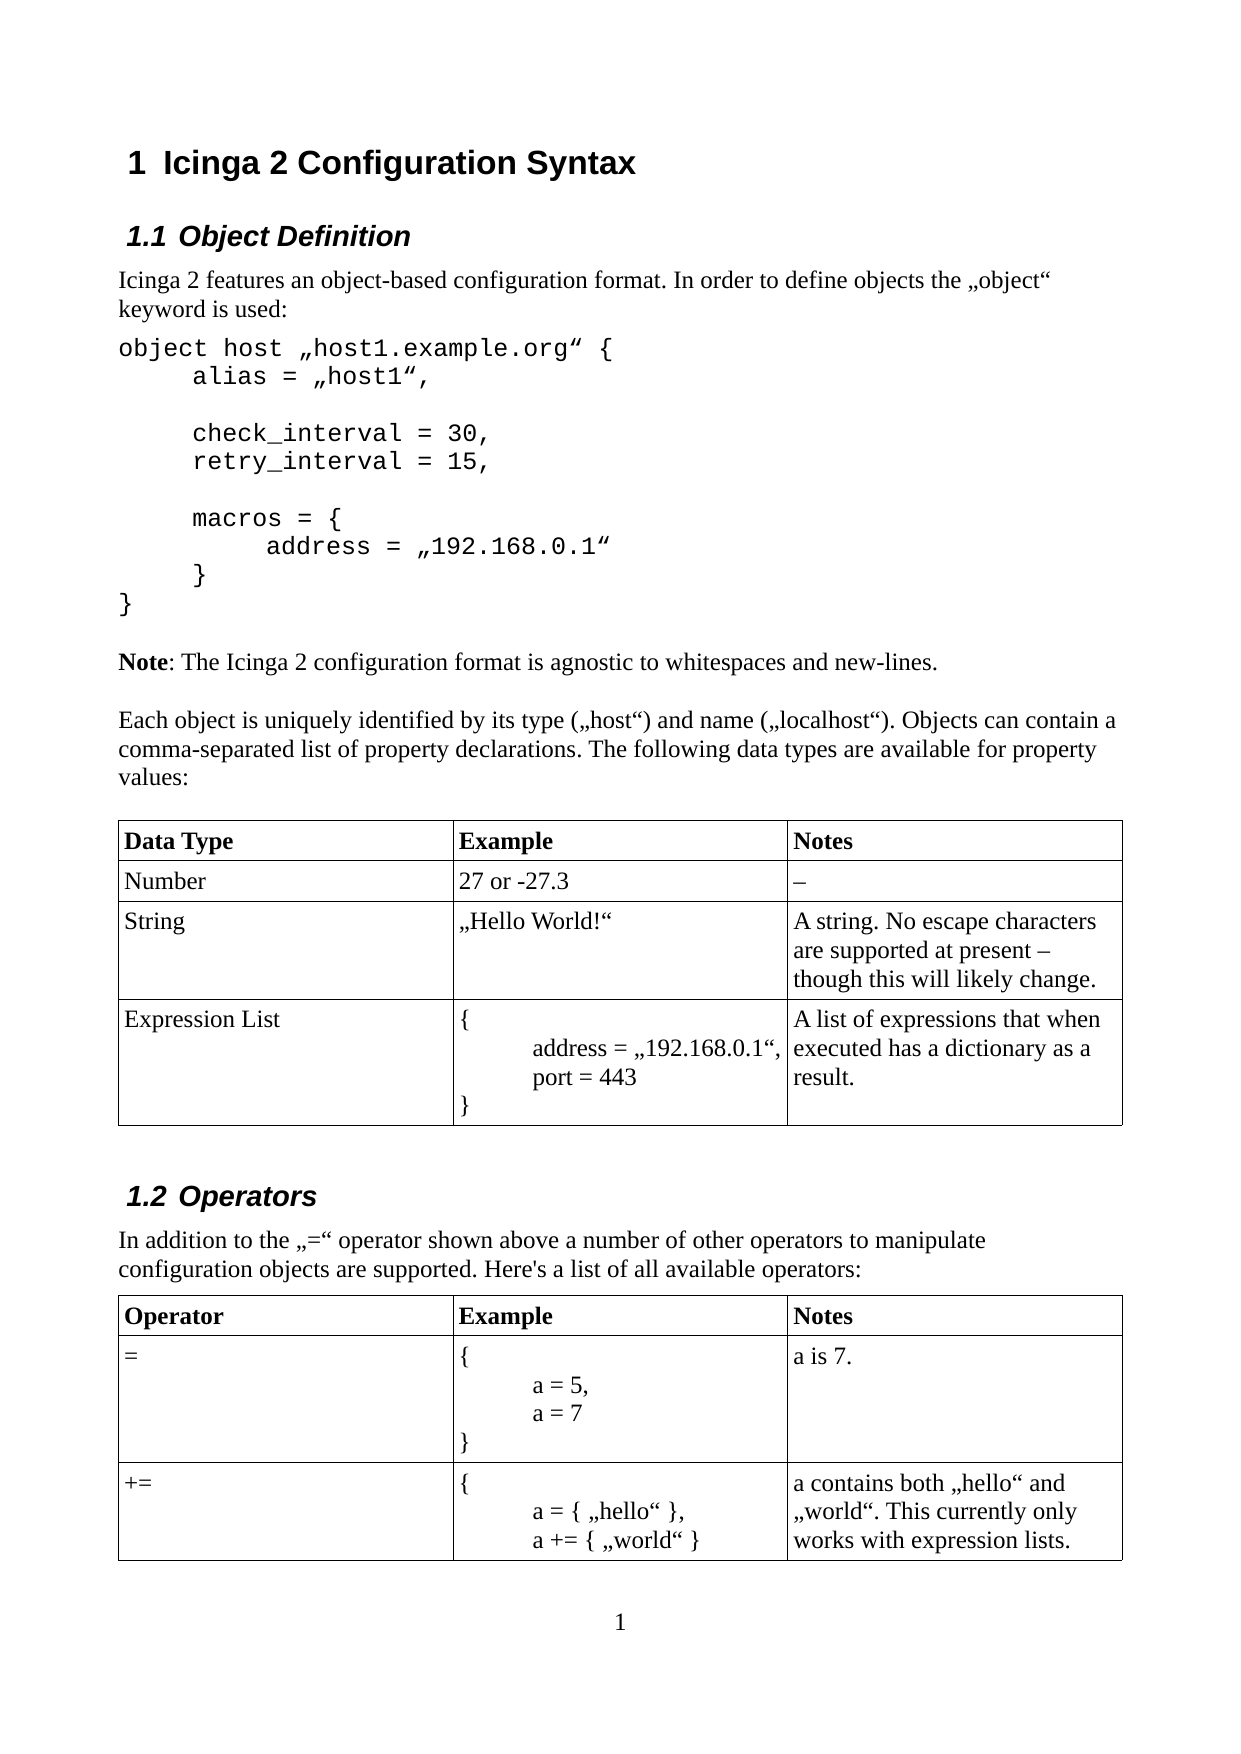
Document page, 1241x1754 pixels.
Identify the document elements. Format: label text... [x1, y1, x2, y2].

table_header Example [454, 821, 787, 860]
table_cell Expression List [119, 1000, 453, 1125]
subtitle Object Definition [118, 219, 1122, 253]
table_cell A list of expressions that when executed has a dictionary as a result. [788, 1000, 1122, 1125]
table_header Notes [788, 1296, 1122, 1335]
text object host „host1.example.org“ { [118, 335, 1122, 364]
subtitle Operators [118, 1179, 1122, 1212]
table_cell String [119, 902, 453, 998]
table_cell – [788, 861, 1122, 901]
table_cell Number [119, 861, 453, 901]
text } [118, 590, 1122, 619]
text check_interval = 30, [118, 420, 1122, 449]
table_cell += [119, 1463, 453, 1559]
text In addition to the „=“ operator shown above a number of other operators to manipulate configuration objects are supported. Here's a list of all available operators: [118, 1225, 1122, 1282]
text Each object is uniquely identified by its type („host“) and name („localhost“). Objects can contain a comma-separated list of property declarations. The following data types are available for property values: [118, 705, 1122, 791]
table_cell = [119, 1336, 453, 1462]
subtitle Icinga 2 Configuration Syntax [118, 143, 1122, 182]
table_cell a contains both „hello“ and „world“. This currently only works with expression lists. [788, 1463, 1122, 1559]
table_header Operator [119, 1296, 453, 1335]
text address = „192.168.0.1“ [118, 534, 1122, 562]
text } [118, 562, 1122, 590]
table_cell „Hello World!“ [454, 902, 787, 998]
table_cell 27 or -27.3 [454, 861, 787, 901]
table_header Data Type [119, 821, 453, 860]
text macros = { [118, 505, 1122, 534]
table_cell A string. No escape characters are supported at present – though this will likely change. [788, 902, 1122, 998]
table_cell a is 7. [788, 1336, 1122, 1462]
table_header Notes [788, 821, 1122, 860]
table_cell { a = 5, a = 7 } [454, 1336, 787, 1462]
table_cell { a = { „hello“ }, a += { „world“ } [454, 1463, 787, 1559]
text retry_interval = 15, [118, 449, 1122, 477]
text Note: The Icinga 2 configuration format is agnostic to whitespaces and new-lines. [118, 647, 1122, 676]
text alias = „host1“, [118, 364, 1122, 392]
table_header Example [454, 1296, 787, 1335]
table_cell { address = „192.168.0.1“, port = 443 } [454, 1000, 787, 1125]
text Icinga 2 features an object-based configuration format. In order to define objects the „object“ keyword is used: [118, 265, 1122, 323]
